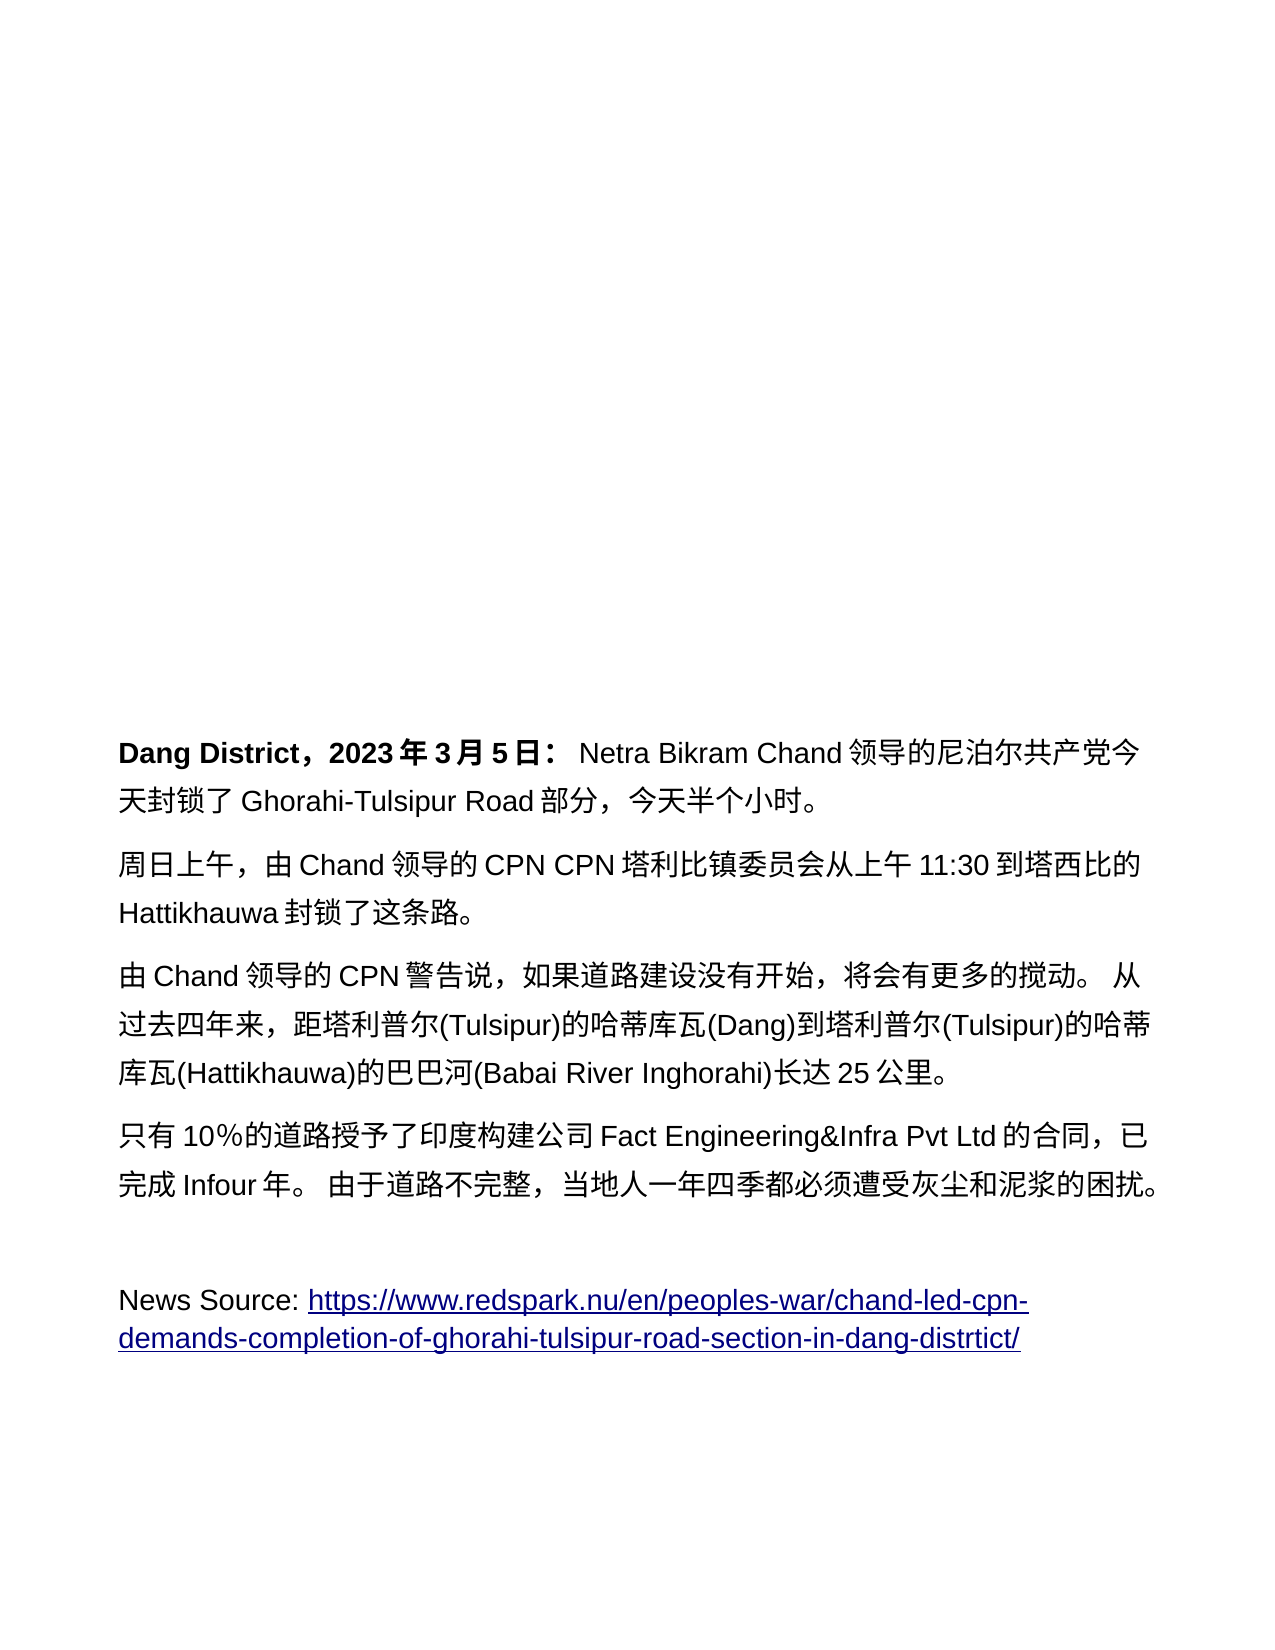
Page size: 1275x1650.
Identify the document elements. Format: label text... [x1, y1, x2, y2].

text Dang District，2023年3月5日： Netra Bikram Chand领导的尼泊尔共产党今天封锁了Ghorahi-Tulsipur Road部分，今天半个小时。 [118, 118, 1157, 820]
text 只有10％的道路授予了印度构建公司Fact Engineering&Infra Pvt Ltd的合同，已完成Infour年。 由于道路不完整，当地人一年四季都必须遭受灰尘和泥浆的困扰。 [118, 1113, 1157, 1204]
text News Source: https://www.redspark.nu/en/peoples-war/chand-led-cpn-demands-completion-of-ghorahi-tulsipur-road-section-in-dang-distrtict/ [118, 1283, 1157, 1355]
text 来源：https：//myrepublica.nagariknetwork.com/news/biplav-group-blocks-> ghorahi-tulsipur-road/？类别= 81 [177, 1225, 1098, 1253]
text 周日上午，由Chand领导的CPN CPN塔利比镇委员会从上午11:30到塔西比的Hattikhauwa封锁了这条路。 [118, 841, 1157, 932]
text 由Chand领导的CPN警告说，如果道路建设没有开始，将会有更多的搅动。 从过去四年来，距塔利普尔(Tulsipur)的哈蒂库瓦(Dang)到塔利普尔(Tulsipur)的哈蒂库瓦(Hattikhauwa)的巴巴河(Babai River Inghorahi)长达25公里。 [118, 953, 1157, 1092]
